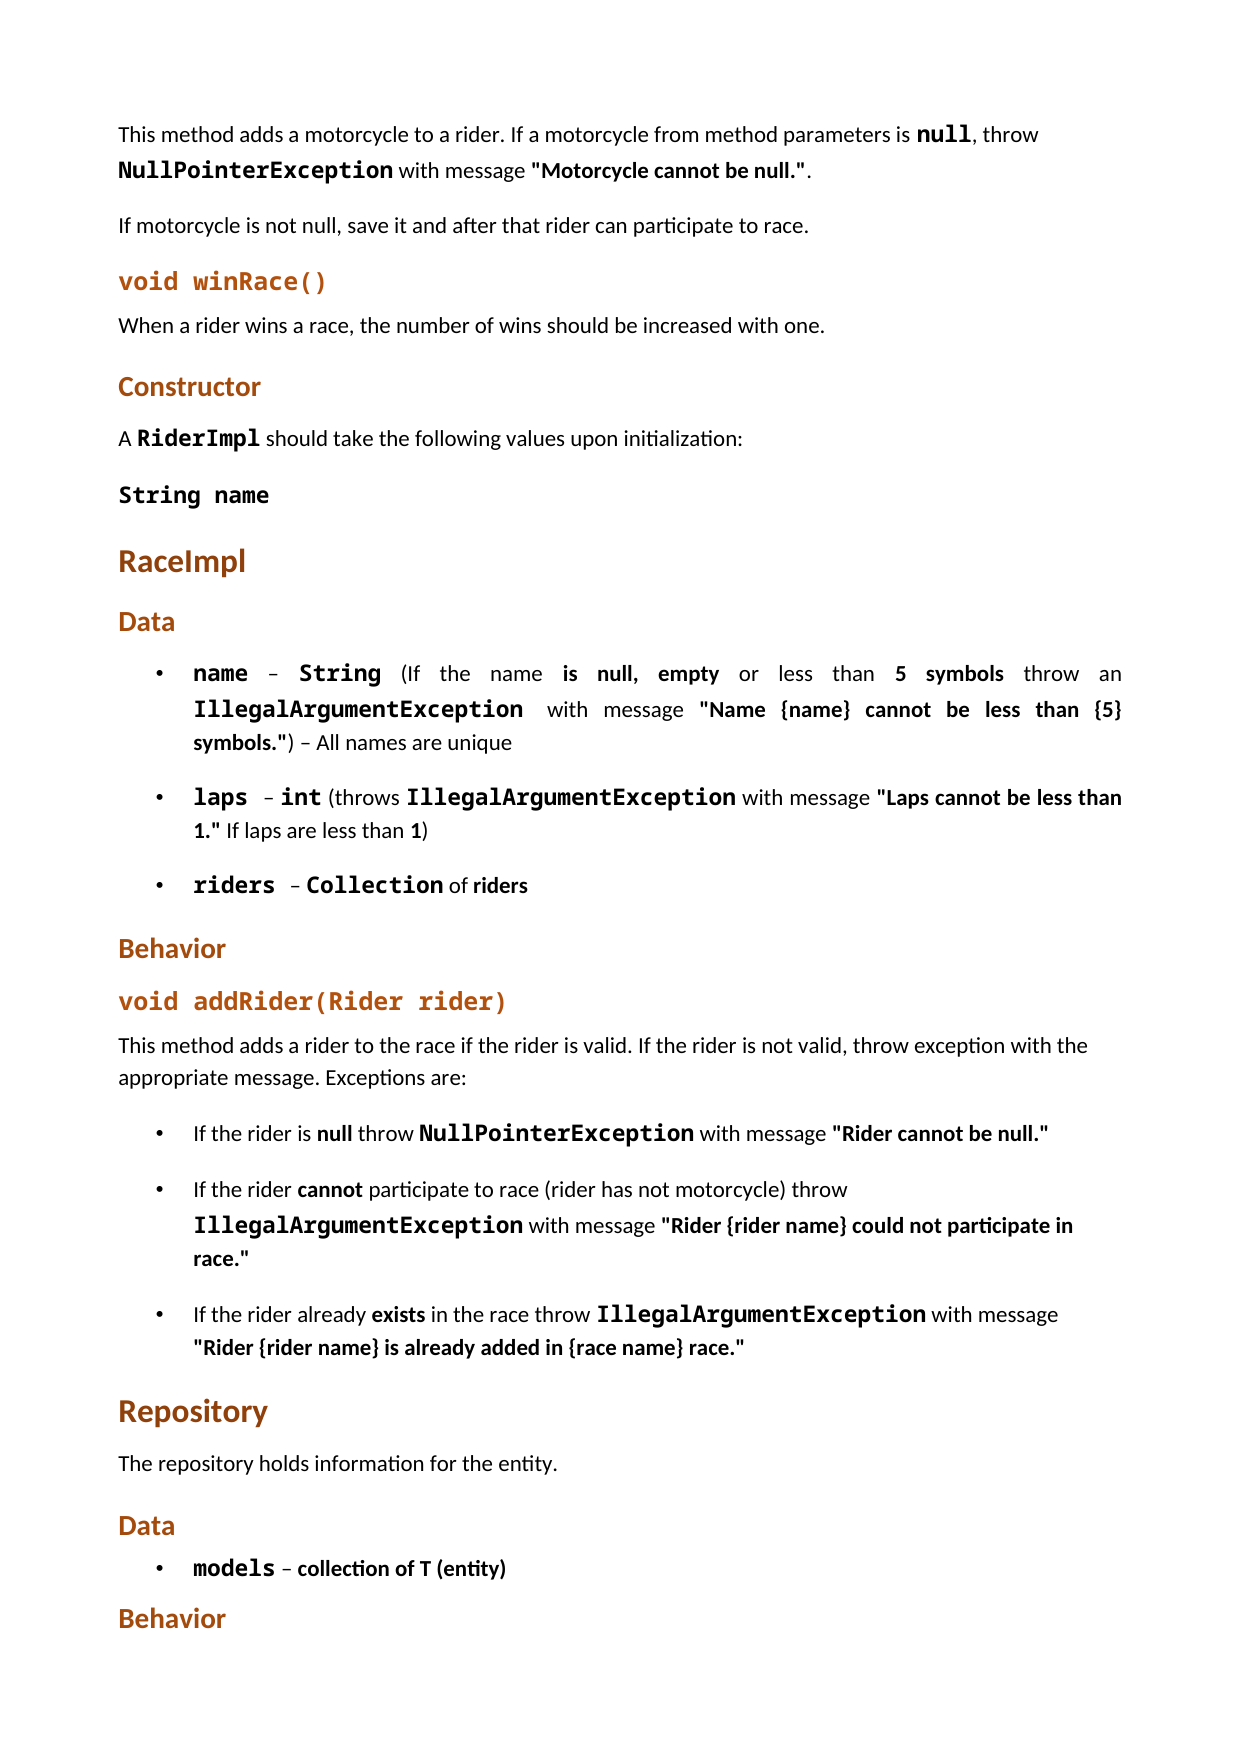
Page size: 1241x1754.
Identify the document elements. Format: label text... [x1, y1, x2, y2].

text Data [118, 603, 1122, 639]
text Behavior [118, 1600, 1122, 1636]
text Constructor [118, 368, 1122, 404]
text This method adds a rider to the race if the rider is valid. If the rider is not valid, throw exception with the appropriate message. Exceptions are: [118, 1031, 1122, 1091]
text Repository [118, 1390, 1122, 1431]
list models – collection of T (entity) [156, 1552, 1122, 1583]
list If the rider already exists in the race throw IllegalArgumentException with message "Rider {rider name} is already added in {race name} race." [156, 1298, 1122, 1361]
list laps – int (throws IllegalArgumentException with message "Laps cannot be less than 1." If laps are less than 1) [156, 781, 1122, 844]
text When a rider wins a race, the number of wins should be increased with one. [118, 311, 1122, 339]
text void winRace() [118, 264, 1122, 298]
text Behavior [118, 930, 1122, 966]
text If motorcycle is not null, save it and after that rider can participate to race. [118, 211, 1122, 239]
text The repository holds information for the entity. [118, 1449, 1122, 1477]
list If the rider is null throw NullPointerException with message "Rider cannot be null." [156, 1116, 1122, 1148]
text A RiderImpl should take the following values upon initialization: [118, 422, 1122, 453]
list If the rider cannot participate to race (rider has not motorcycle) throw IllegalArgumentException with message "Rider {rider name} could not participate in race." [156, 1173, 1122, 1273]
text Data [118, 1507, 1122, 1542]
text void addRider(Rider rider) [118, 984, 1122, 1018]
list name – String (If the name is null, empty or less than 5 symbols throw an IllegalArgumentException with message "Name {name} cannot be less than {5} symbols.") – All names are unique [156, 657, 1122, 756]
text This method adds a motorcycle to a rider. If a motorcycle from method parameters is null, throw NullPointerException with message "Motorcycle cannot be null.". [118, 118, 1122, 185]
list riders – Collection of riders [156, 869, 1122, 901]
text RaceImpl [118, 540, 1122, 580]
text String name [118, 479, 1122, 510]
